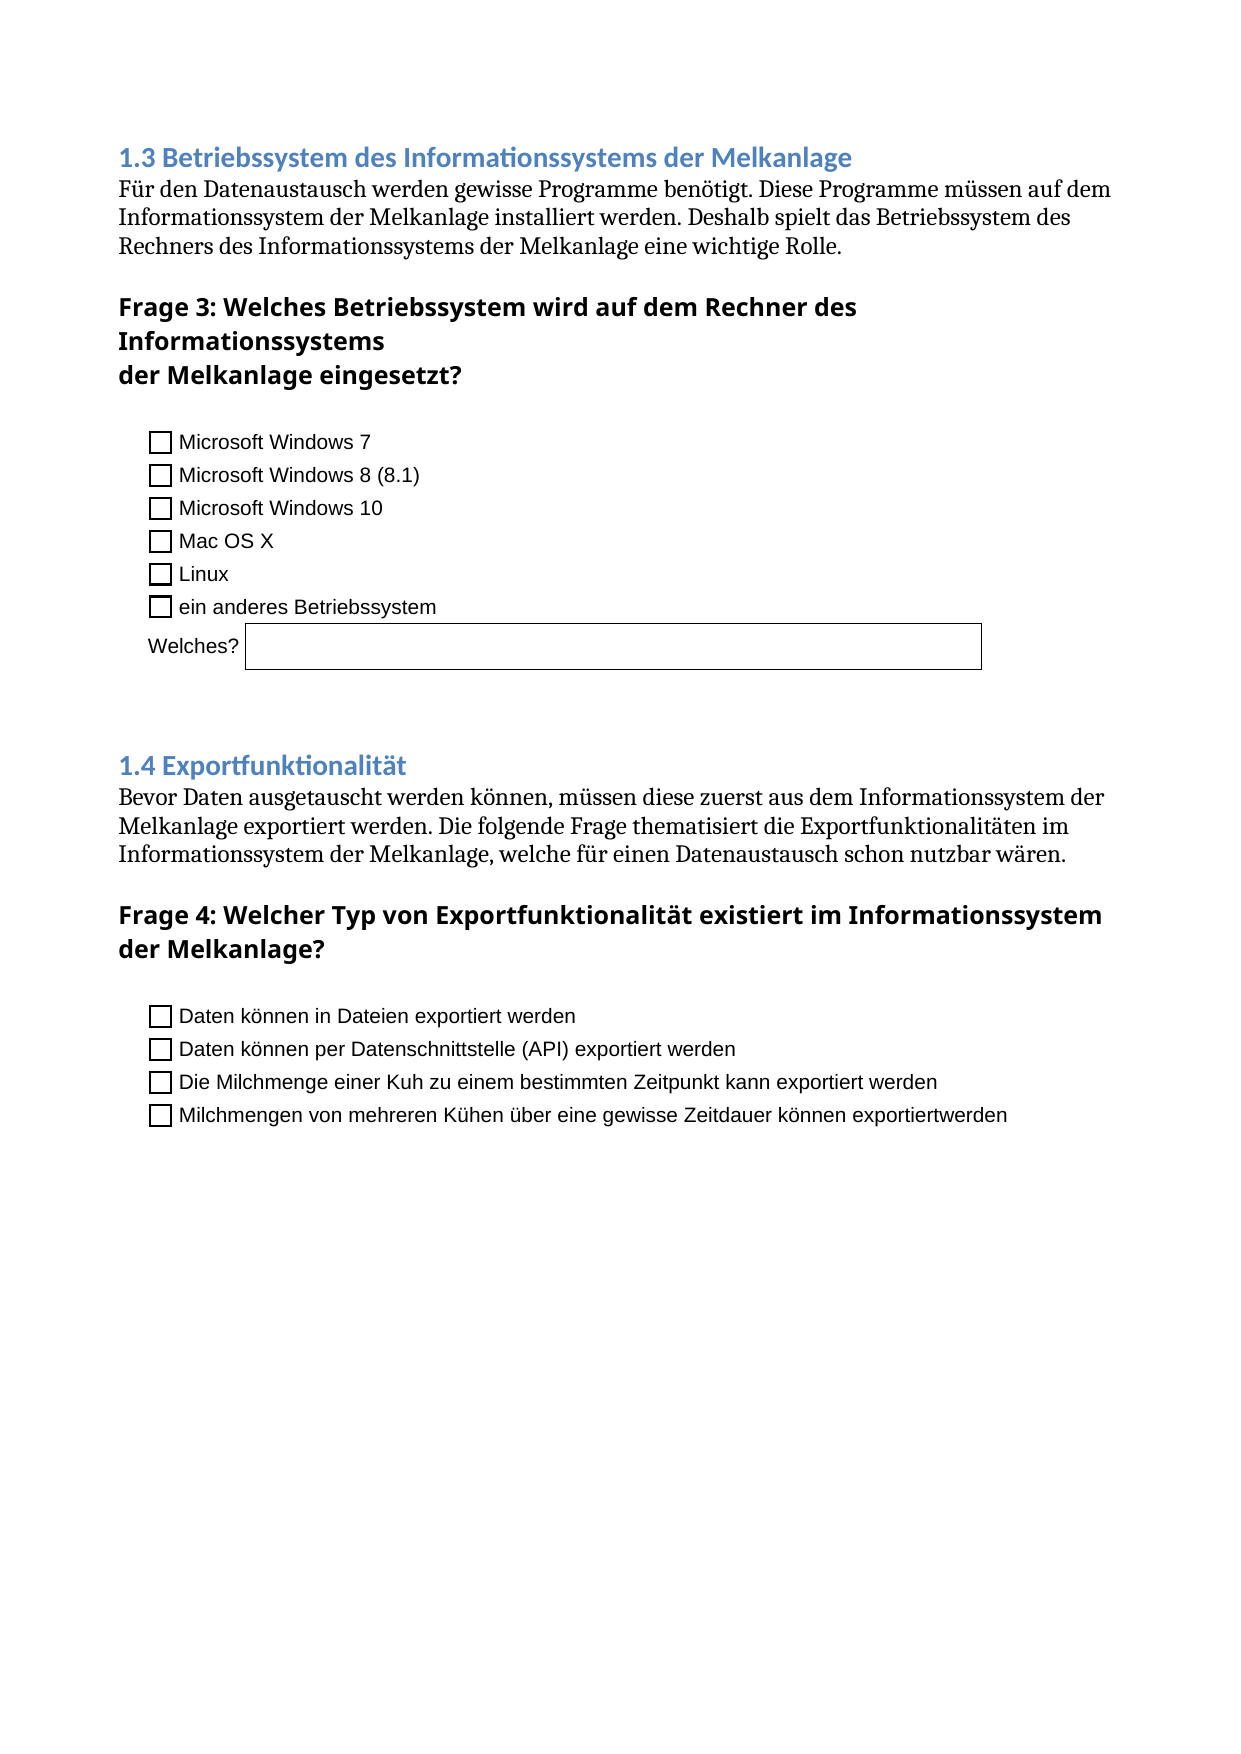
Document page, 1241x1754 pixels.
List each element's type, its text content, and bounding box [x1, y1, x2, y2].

text Welches? [148, 623, 245, 669]
text [982, 623, 1122, 669]
text Für den Datenaustausch werden gewisse Programme benötigt. Diese Programme müssen auf dem Informationssystem der Melkanlage installiert werden. Deshalb spielt das Betriebssystem des Rechners des Informationssystems der Melkanlage eine wichtige Rolle. [118, 174, 1122, 261]
text der Melkanlage eingesetzt? [118, 358, 1122, 392]
text Frage 4: Welcher Typ von Exportfunktionalität existiert im Informationssystem [118, 898, 1122, 932]
text Frage 3: Welches Betriebssystem wird auf dem Rechner des Informationssystems [118, 289, 1122, 358]
subtitle 1.4 Exportfunktionalität [118, 747, 1122, 783]
subtitle 1.3 Betriebssystem des Informationssystems der Melkanlage [118, 139, 1122, 174]
text Bevor Daten ausgetauscht werden können, müssen diese zuerst aus dem Informationssystem der Melkanlage exportiert werden. Die folgende Frage thematisiert die Exportfunktionalitäten im Informationssystem der Melkanlage, welche für einen Datenaustausch schon nutzbar wären. [118, 783, 1122, 869]
text der Melkanlage? [118, 932, 1122, 966]
